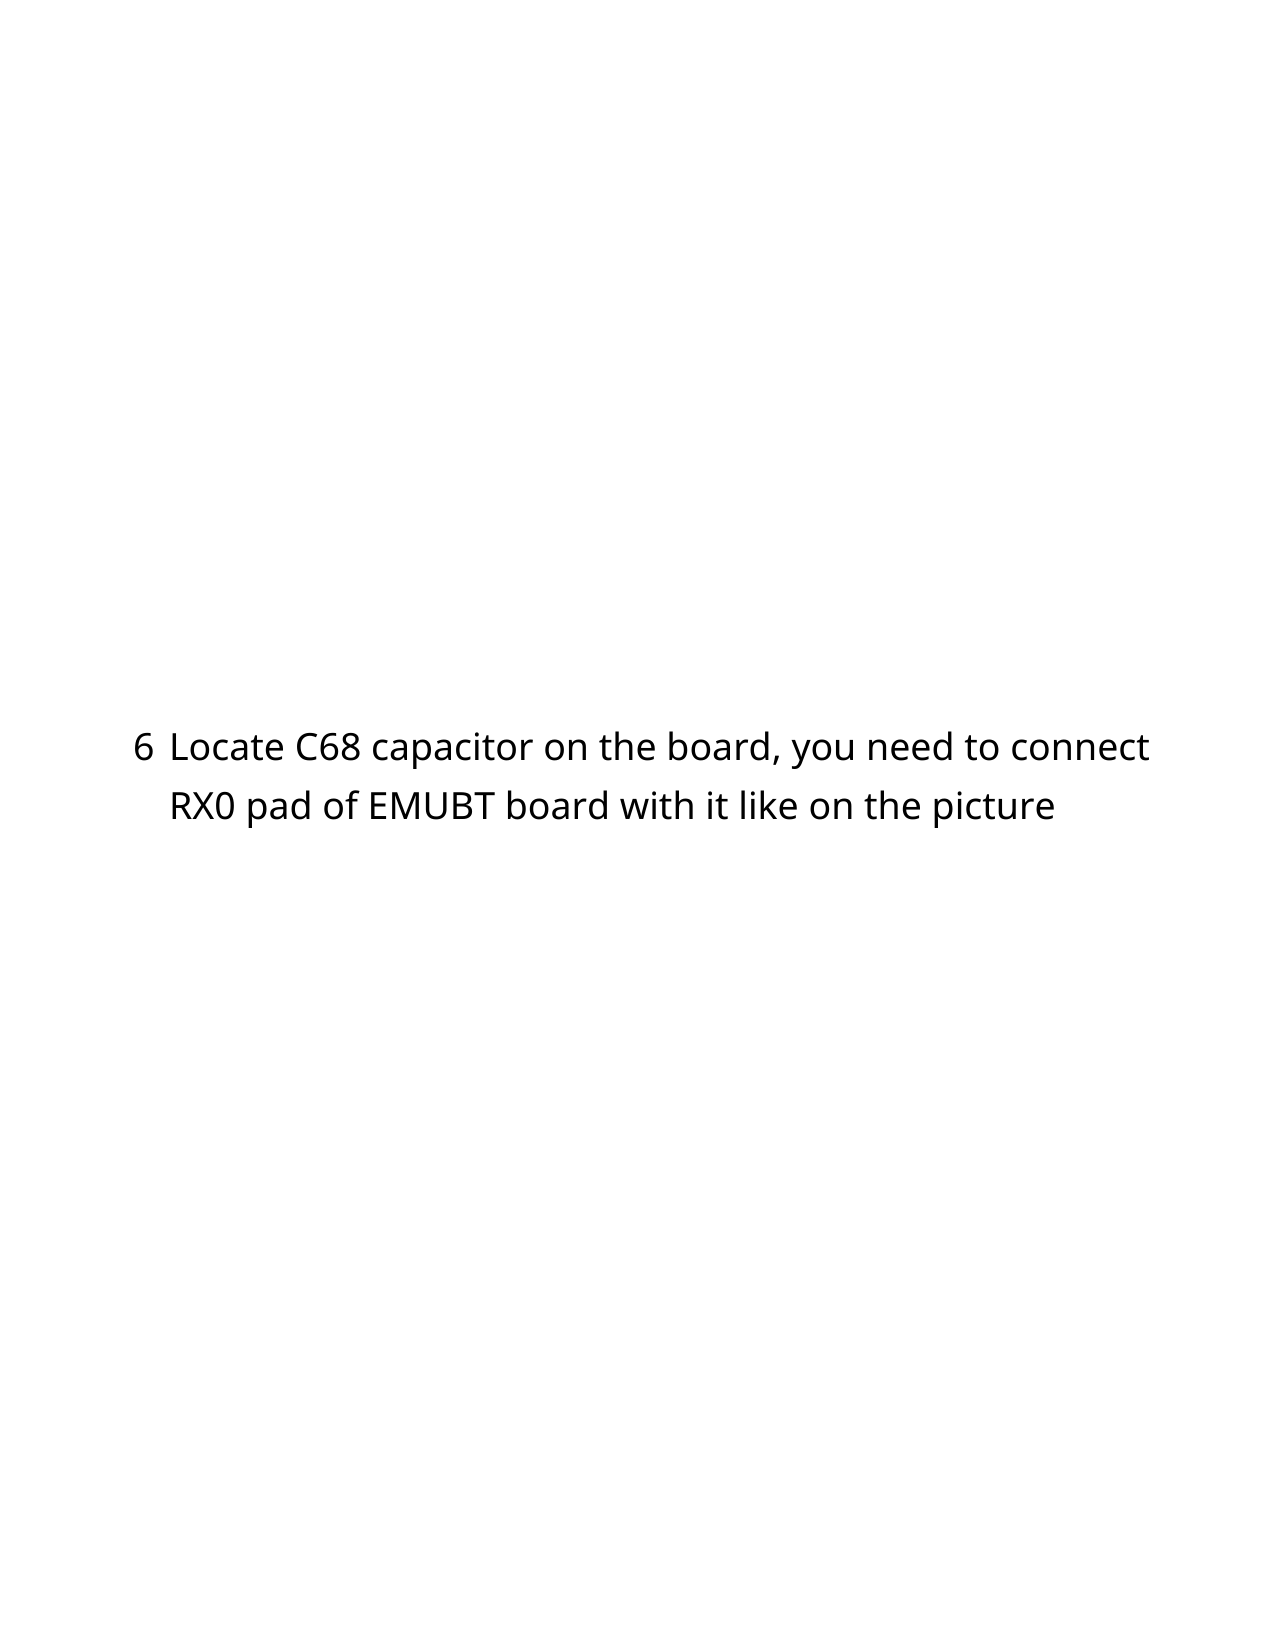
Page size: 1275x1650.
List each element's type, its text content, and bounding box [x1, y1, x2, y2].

table_cell [169, 118, 1158, 677]
table_cell Locate C68 capacitor on the board, you need to connect RX0 pad of EMUBT board with it like on the picture [169, 721, 1158, 845]
table_cell [169, 677, 1158, 721]
table_cell 6 [118, 721, 169, 845]
table_cell [169, 845, 1158, 1524]
table_cell [118, 677, 169, 721]
table_cell [118, 845, 169, 1524]
table_cell [118, 118, 169, 677]
